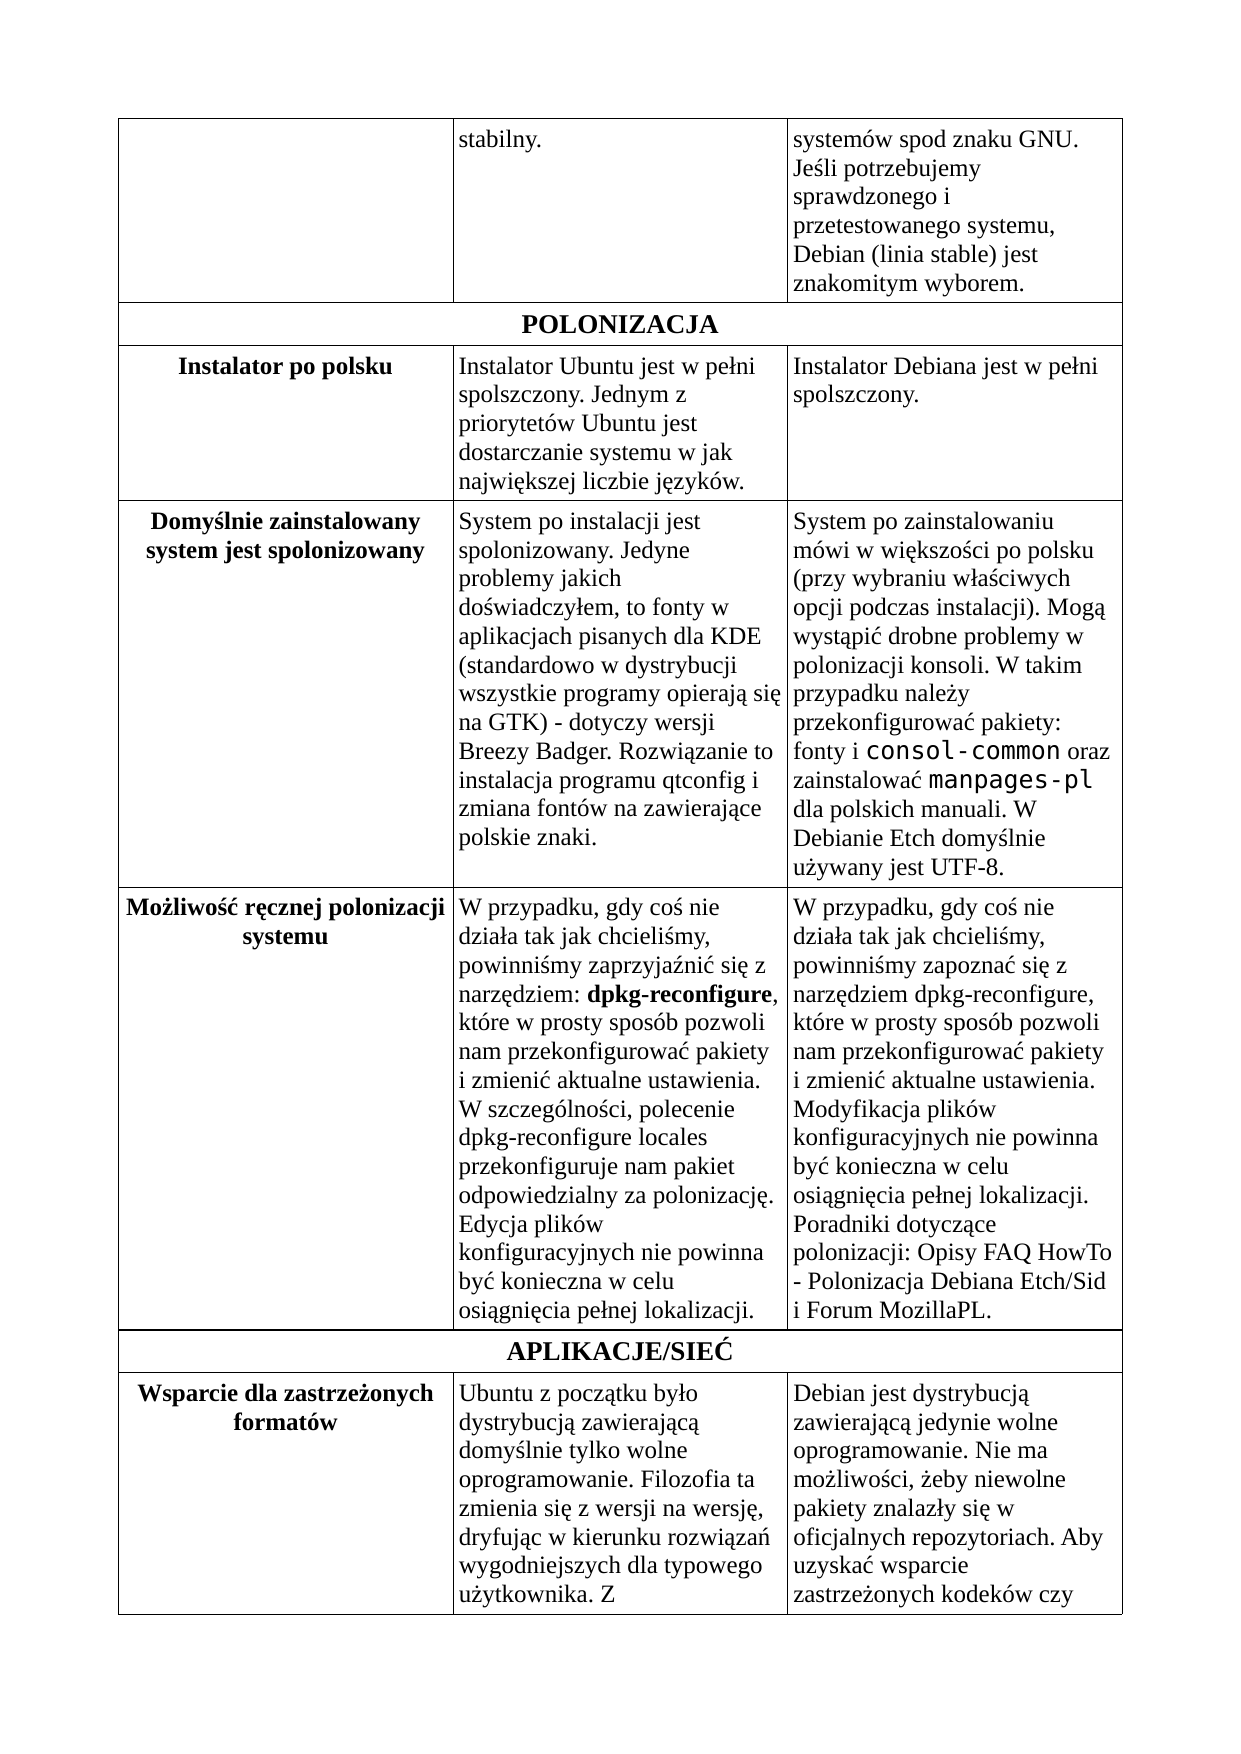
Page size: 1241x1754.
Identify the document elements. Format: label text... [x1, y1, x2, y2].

table_cell W przypadku, gdy coś nie działa tak jak chcieliśmy, powinniśmy zaprzyjaźnić się z narzędziem: dpkg-reconfigure, które w prosty sposób pozwoli nam przekonfigurować pakiety i zmienić aktualne ustawienia. W szczególności, polecenie dpkg-reconfigure locales przekonfiguruje nam pakiet odpowiedzialny za polonizację. Edycja plików konfiguracyjnych nie powinna być konieczna w celu osiągnięcia pełnej lokalizacji. [454, 888, 787, 1329]
table_cell System po zainstalowaniu mówi w większości po polsku (przy wybraniu właściwych opcji podczas instalacji). Mogą wystąpić drobne problemy w polonizacji konsoli. W takim przypadku należy przekonfigurować pakiety: fonty i consol-common oraz zainstalować manpages-pl dla polskich manuali. W Debianie Etch domyślnie używany jest UTF-8. [788, 501, 1122, 887]
table_cell stabilny. [454, 119, 787, 302]
table_cell Instalator po polsku [119, 346, 453, 500]
table_cell Wsparcie dla zastrzeżonych formatów [119, 1373, 453, 1614]
table_cell Instalator Ubuntu jest w pełni spolszczony. Jednym z priorytetów Ubuntu jest dostarczanie systemu w jak największej liczbie języków. [454, 346, 787, 500]
table_header APLIKACJE/SIEĆ [119, 1331, 1122, 1372]
table_cell W przypadku, gdy coś nie działa tak jak chcieliśmy, powinniśmy zapoznać się z narzędziem dpkg-reconfigure, które w prosty sposób pozwoli nam przekonfigurować pakiety i zmienić aktualne ustawienia. Modyfikacja plików konfiguracyjnych nie powinna być konieczna w celu osiągnięcia pełnej lokalizacji. Poradniki dotyczące polonizacji: Opisy FAQ HowTo - Polonizacja Debiana Etch/Sid i Forum MozillaPL. [788, 888, 1122, 1329]
table_cell systemów spod znaku GNU. Jeśli potrzebujemy sprawdzonego i przetestowanego systemu, Debian (linia stable) jest znakomitym wyborem. [788, 119, 1122, 302]
table_cell Domyślnie zainstalowany system jest spolonizowany [119, 501, 453, 887]
table_cell Możliwość ręcznej polonizacji systemu [119, 888, 453, 1329]
table_cell POLONIZACJA [119, 303, 1122, 345]
table_cell System po instalacji jest spolonizowany. Jedyne problemy jakich doświadczyłem, to fonty w aplikacjach pisanych dla KDE (standardowo w dystrybucji wszystkie programy opierają się na GTK) - dotyczy wersji Breezy Badger. Rozwiązanie to instalacja programu qtconfig i zmiana fontów na zawierające polskie znaki. [454, 501, 787, 887]
table_cell Instalator Debiana jest w pełni spolszczony. [788, 346, 1122, 500]
table_cell Debian jest dystrybucją zawierającą jedynie wolne oprogramowanie. Nie ma możliwości, żeby niewolne pakiety znalazły się w oficjalnych repozytoriach. Aby uzyskać wsparcie zastrzeżonych kodeków czy [788, 1373, 1122, 1614]
table_cell [119, 119, 453, 302]
table_cell Ubuntu z początku było dystrybucją zawierającą domyślnie tylko wolne oprogramowanie. Filozofia ta zmienia się z wersji na wersję, dryfując w kierunku rozwiązań wygodniejszych dla typowego użytkownika. Z [454, 1373, 787, 1614]
